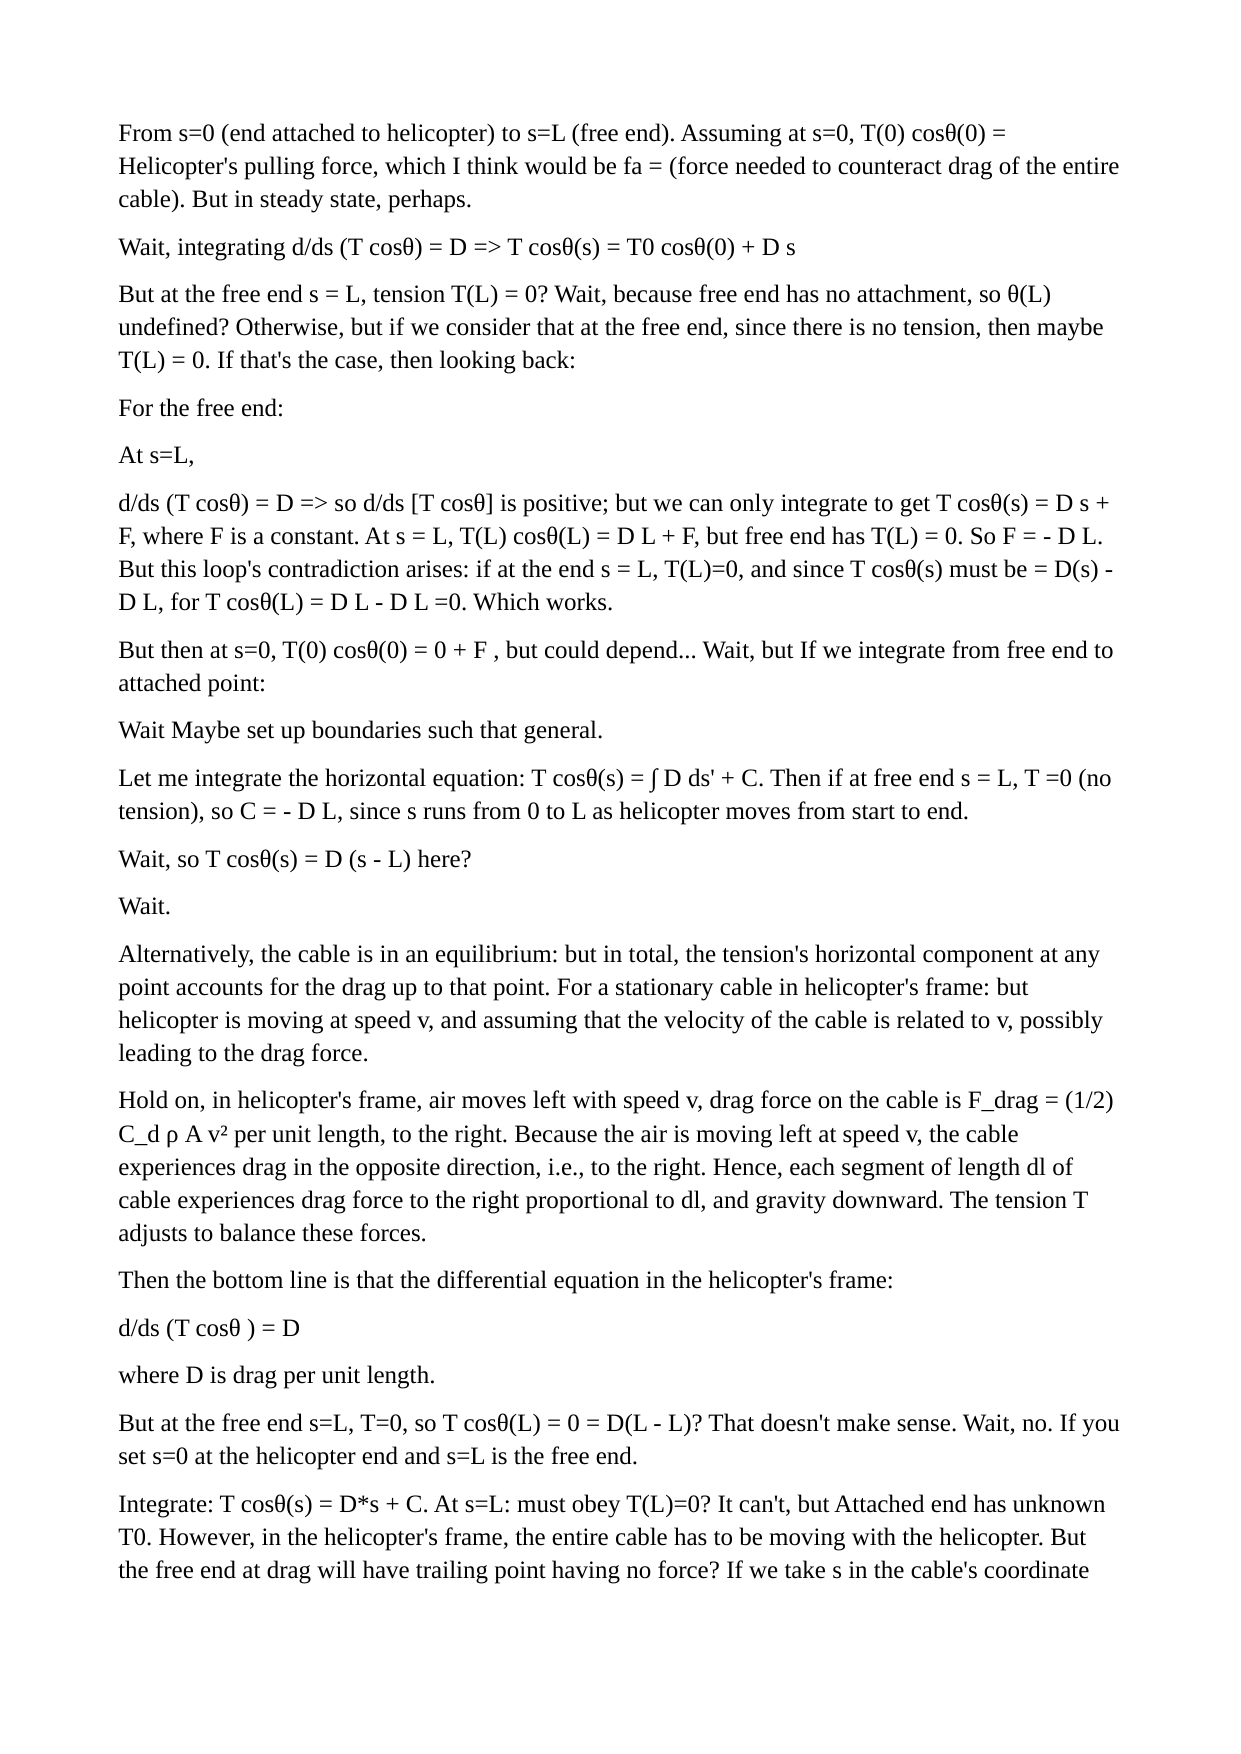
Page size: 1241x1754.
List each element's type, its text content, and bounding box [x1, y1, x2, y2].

text For the free end: [118, 393, 1122, 422]
text At s=L, [118, 441, 1122, 469]
text Hold on, in helicopter's frame, air moves left with speed v, drag force on the cable is F_drag = (1/2) C_d ρ A v² per unit length, to the right. Because the air is moving left at speed v, the cable experiences drag in the opposite direction, i.e., to the right. Hence, each segment of length dl of cable experiences drag force to the right proportional to dl, and gravity downward. The tension T adjusts to balance these forces. [118, 1086, 1122, 1246]
text Alternatively, the cable is in an equilibrium: but in total, the tension's horizontal component at any point accounts for the drag up to that point. For a stationary cable in helicopter's frame: but helicopter is moving at speed v, and assuming that the velocity of the cable is related to v, possibly leading to the drag force. [118, 939, 1122, 1067]
text Wait Maybe set up boundaries such that general. [118, 716, 1122, 744]
text Integrate: T cosθ(s) = D*s + C. At s=L: must obey T(L)=0? It can't, but Attached end has unknown T0. However, in the helicopter's frame, the entire cable has to be moving with the helicopter. But the free end at drag will have trailing point having no force? If we take s in the cable's coordinate [118, 1489, 1122, 1583]
text But at the free end s=L, T=0, so T cosθ(L) = 0 = D(L - L)? That doesn't make sense. Wait, no. If you set s=0 at the helicopter end and s=L is the free end. [118, 1408, 1122, 1470]
text d/ds (T cosθ) = D => so d/ds [T cosθ] is positive; but we can only integrate to get T cosθ(s) = D s + F, where F is a constant. At s = L, T(L) cosθ(L) = D L + F, but free end has T(L) = 0. So F = - D L. But this loop's contradiction arises: if at the end s = L, T(L)=0, and since T cosθ(s) must be = D(s) - D L, for T cosθ(L) = D L - D L =0. Which works. [118, 488, 1122, 616]
text From s=0 (end attached to helicopter) to s=L (free end). Assuming at s=0, T(0) cosθ(0) = Helicopter's pulling force, which I think would be fa = (force needed to counteract drag of the entire cable). But in steady state, perhaps. [118, 118, 1122, 213]
text Let me integrate the horizontal equation: T cosθ(s) = ∫ D ds' + C. Then if at free end s = L, T =0 (no tension), so C = - D L, since s runs from 0 to L as helicopter moves from start to end. [118, 763, 1122, 825]
text Wait. [118, 891, 1122, 920]
text But then at s=0, T(0) cosθ(0) = 0 + F , but could depend... Wait, but If we integrate from free end to attached point: [118, 635, 1122, 697]
text where D is drag per unit length. [118, 1361, 1122, 1389]
text Wait, so T cosθ(s) = D (s - L) here? [118, 844, 1122, 872]
text Wait, integrating d/ds (T cosθ) = D => T cosθ(s) = T0 cosθ(0) + D s [118, 232, 1122, 261]
text Then the bottom line is that the differential equation in the helicopter's frame: [118, 1265, 1122, 1294]
text d/ds (T cosθ ) = D [118, 1313, 1122, 1342]
text But at the free end s = L, tension T(L) = 0? Wait, because free end has no attachment, so θ(L) undefined? Otherwise, but if we consider that at the free end, since there is no tension, then maybe T(L) = 0. If that's the case, then looking back: [118, 279, 1122, 374]
